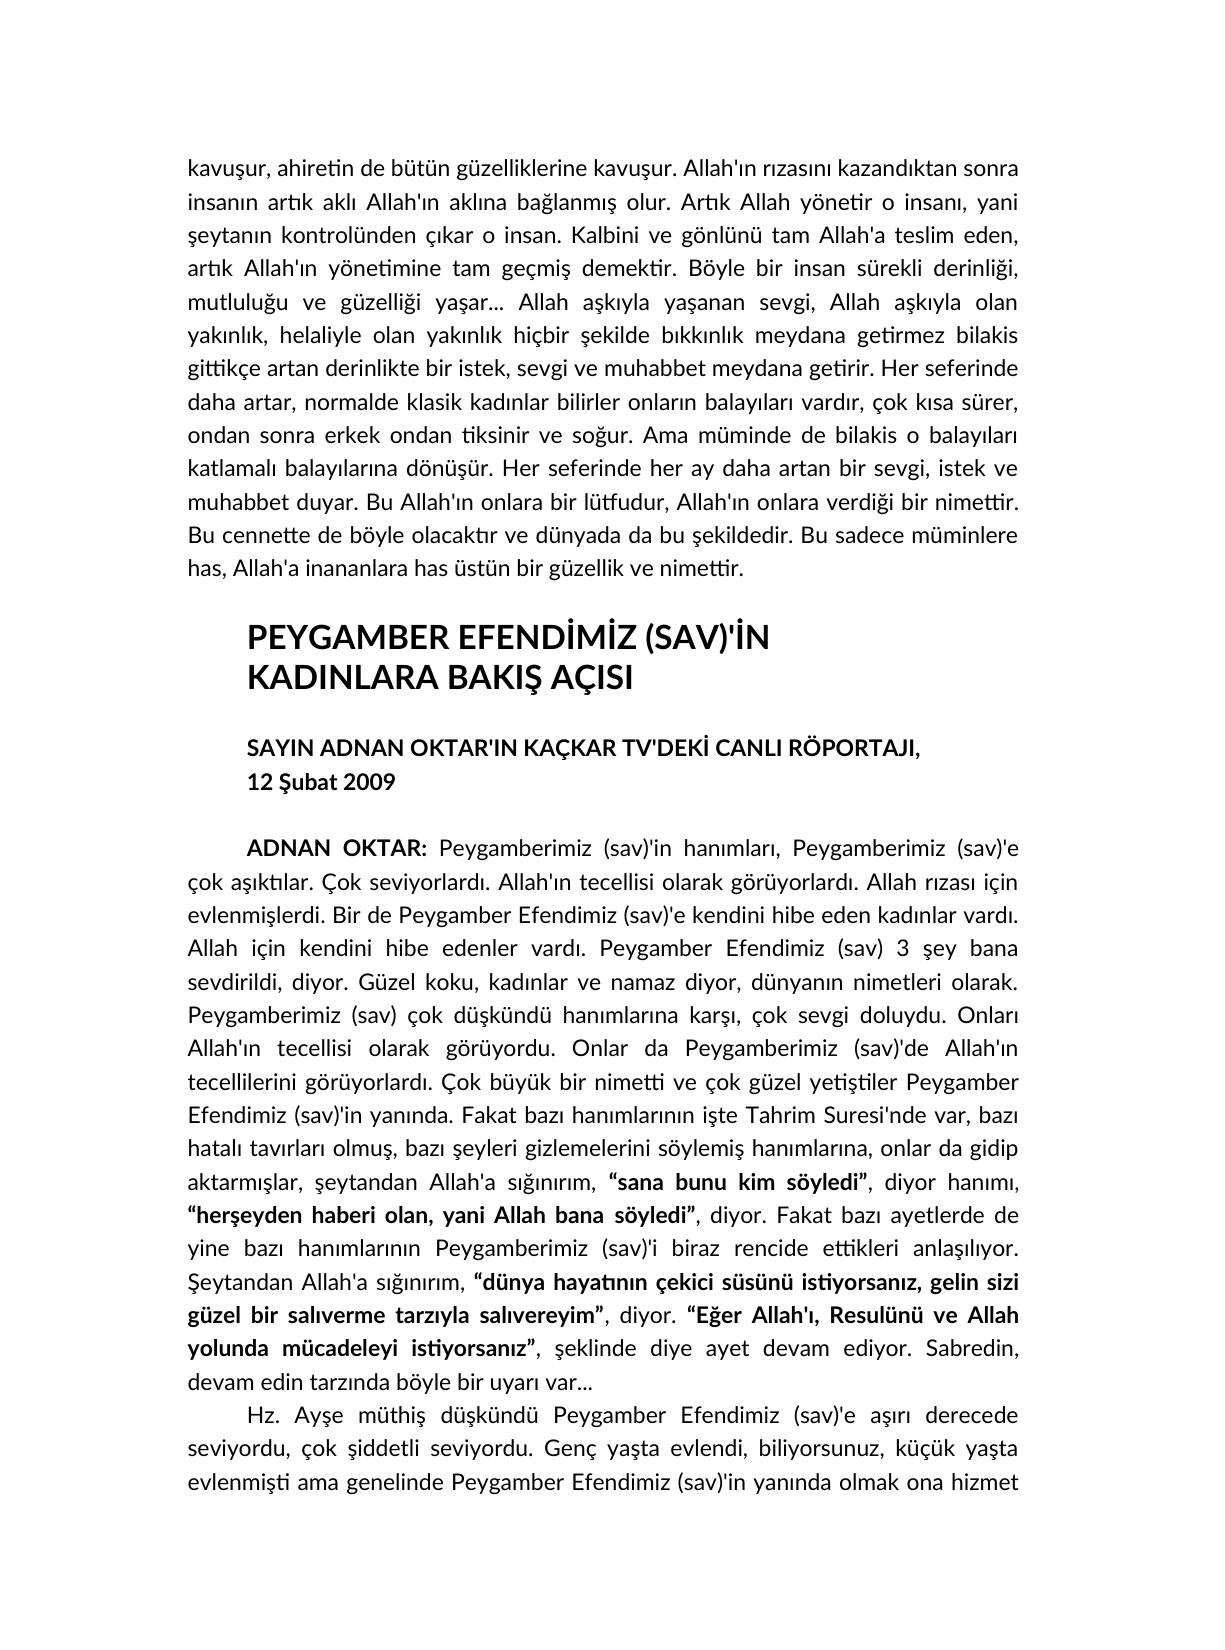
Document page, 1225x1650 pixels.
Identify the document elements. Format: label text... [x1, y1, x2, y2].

text Hz. Ayşe müthiş düşkündü Peygamber Efendimiz (sav)'e aşırı derecede seviyordu, çok şiddetli seviyordu. Genç yaşta evlendi, biliyorsunuz, küçük yaşta evlenmişti ama genelinde Peygamber Efendimiz (sav)'in yanında olmak ona hizmet [187, 1397, 1020, 1497]
text KADINLARA BAKIŞ AÇISI [187, 657, 1020, 697]
text PEYGAMBER EFENDİMİZ (SAV)'İN [187, 617, 1020, 657]
text SAYIN ADNAN OKTAR'IN KAÇKAR TV'DEKİ CANLI RÖPORTAJI, [187, 730, 1020, 763]
text 12 Şubat 2009 [187, 763, 1020, 797]
text kavuşur, ahiretin de bütün güzelliklerine kavuşur. Allah'ın rızasını kazandıktan sonra insanın artık aklı Allah'ın aklına bağlanmış olur. Artık Allah yönetir o insanı, yani şeytanın kontrolünden çıkar o insan. Kalbini ve gönlünü tam Allah'a teslim eden, artık Allah'ın yönetimine tam geçmiş demektir. Böyle bir insan sürekli derinliği, mutluluğu ve güzelliği yaşar... Allah aşkıyla yaşanan sevgi, Allah aşkıyla olan yakınlık, helaliyle olan yakınlık hiçbir şekilde bıkkınlık meydana getirmez bilakis gittikçe artan derinlikte bir istek, sevgi ve muhabbet meydana getirir. Her seferinde daha artar, normalde klasik kadınlar bilirler onların balayıları vardır, çok kısa sürer, ondan sonra erkek ondan tiksinir ve soğur. Ama müminde de bilakis o balayıları katlamalı balayılarına dönüşür. Her seferinde her ay daha artan bir sevgi, istek ve muhabbet duyar. Bu Allah'ın onlara bir lütfudur, Allah'ın onlara verdiği bir nimettir. Bu cennette de böyle olacaktır ve dünyada da bu şekildedir. Bu sadece müminlere has, Allah'a inananlara has üstün bir güzellik ve nimettir. [187, 150, 1020, 583]
text Adnan Oktar: Peygamberimiz (sav)'in hanımları, Peygamberimiz (sav)'e çok aşıktılar. Çok seviyorlardı. Allah'ın tecellisi olarak görüyorlardı. Allah rızası için evlenmişlerdi. Bir de Peygamber Efendimiz (sav)'e kendini hibe eden kadınlar vardı. Allah için kendini hibe edenler vardı. Peygamber Efendimiz (sav) 3 şey bana sevdirildi, diyor. Güzel koku, kadınlar ve namaz diyor, dünyanın nimetleri olarak. Peygamberimiz (sav) çok düşkündü hanımlarına karşı, çok sevgi doluydu. Onları Allah'ın tecellisi olarak görüyordu. Onlar da Peygamberimiz (sav)'de Allah'ın tecellilerini görüyorlardı. Çok büyük bir nimetti ve çok güzel yetiştiler Peygamber Efendimiz (sav)'in yanında. Fakat bazı hanımlarının işte Tahrim Suresi'nde var, bazı hatalı tavırları olmuş, bazı şeyleri gizlemelerini söylemiş hanımlarına, onlar da gidip aktarmışlar, şeytandan Allah'a sığınırım, “sana bunu kim söyledi”, diyor hanımı, “herşeyden haberi olan, yani Allah bana söyledi”, diyor. Fakat bazı ayetlerde de yine bazı hanımlarının Peygamberimiz (sav)'i biraz rencide ettikleri anlaşılıyor. Şeytandan Allah'a sığınırım, “dünya hayatının çekici süsünü istiyorsanız, gelin sizi güzel bir salıverme tarzıyla salıvereyim”, diyor. “Eğer Allah'ı, Resulünü ve Allah yolunda mücadeleyi istiyorsanız”, şeklinde diye ayet devam ediyor. Sabredin, devam edin tarzında böyle bir uyarı var... [187, 830, 1020, 1397]
